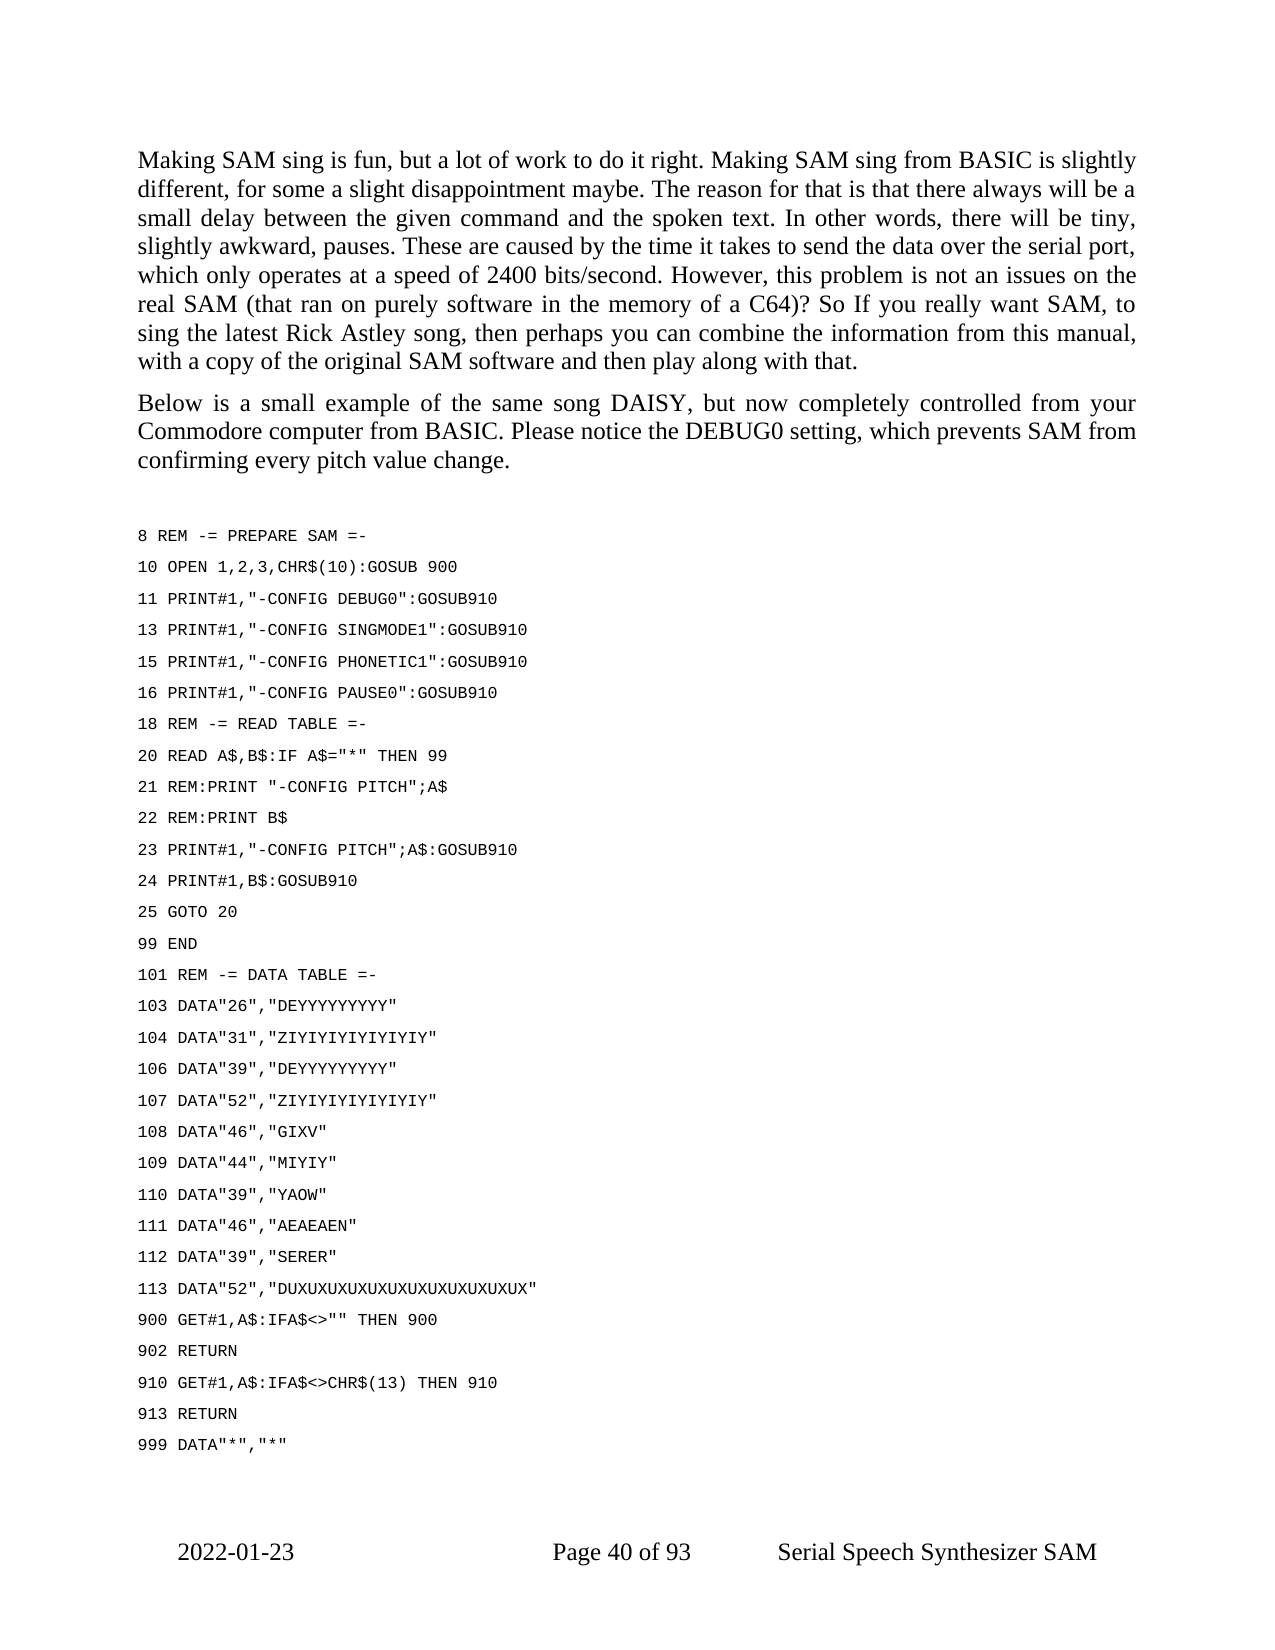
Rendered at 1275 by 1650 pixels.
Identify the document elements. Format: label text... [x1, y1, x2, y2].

text 109 DATA"44","MIYIY" [137, 1155, 1138, 1174]
text 13 PRINT#1,"-CONFIG SINGMODE1":GOSUB910 [137, 622, 1138, 641]
text 103 DATA"26","DEYYYYYYYYY" [137, 998, 1138, 1017]
text Making SAM sing is fun, but a lot of work to do it right. Making SAM sing from BASIC is slightly different, for some a slight disappointment maybe. The reason for that is that there always will be a small delay between the given command and the spoken text. In other words, there will be tiny, slightly awkward, pauses. These are caused by the time it takes to send the data over the serial port, which only operates at a speed of 2400 bits/second. However, this problem is not an issues on the real SAM (that ran on purely software in the memory of a C64)? So If you really want SAM, to sing the latest Rick Astley song, then perhaps you can combine the information from this manual, with a copy of the original SAM software and then play along with that. [137, 145, 1138, 375]
text 24 PRINT#1,B$:GOSUB910 [137, 873, 1138, 891]
text 25 GOTO 20 [137, 904, 1138, 923]
text 10 OPEN 1,2,3,CHR$(10):GOSUB 900 [137, 559, 1138, 578]
text 110 DATA"39","YAOW" [137, 1186, 1138, 1205]
text 18 REM -= READ TABLE =- [137, 716, 1138, 735]
text 108 DATA"46","GIXV" [137, 1123, 1138, 1142]
text 900 GET#1,A$:IFA$<>"" THEN 900 [137, 1312, 1138, 1330]
text 99 END [137, 935, 1138, 954]
text 22 REM:PRINT B$ [137, 810, 1138, 829]
text Below is a small example of the same song DAISY, but now completely controlled from your Commodore computer from BASIC. Please notice the DEBUG0 setting, which prevents SAM from confirming every pitch value change. [137, 388, 1138, 474]
text 107 DATA"52","ZIYIYIYIYIYIYIY" [137, 1092, 1138, 1111]
text 23 PRINT#1,"-CONFIG PITCH";A$:GOSUB910 [137, 841, 1138, 860]
text 20 READ A$,B$:IF A$="*" THEN 99 [137, 747, 1138, 766]
text 999 DATA"*","*" [137, 1437, 1138, 1456]
text 111 DATA"46","AEAEAEN" [137, 1217, 1138, 1236]
text 11 PRINT#1,"-CONFIG DEBUG0":GOSUB910 [137, 590, 1138, 609]
text 106 DATA"39","DEYYYYYYYYY" [137, 1061, 1138, 1079]
text 112 DATA"39","SERER" [137, 1249, 1138, 1268]
text 910 GET#1,A$:IFA$<>CHR$(13) THEN 910 [137, 1374, 1138, 1393]
text 16 PRINT#1,"-CONFIG PAUSE0":GOSUB910 [137, 684, 1138, 703]
text 913 RETURN [137, 1406, 1138, 1424]
text 104 DATA"31","ZIYIYIYIYIYIYIY" [137, 1029, 1138, 1048]
text 902 RETURN [137, 1343, 1138, 1362]
text 8 REM -= PREPARE SAM =- [137, 528, 1138, 547]
text 113 DATA"52","DUXUXUXUXUXUXUXUXUXUXUXUX" [137, 1280, 1138, 1299]
text 15 PRINT#1,"-CONFIG PHONETIC1":GOSUB910 [137, 653, 1138, 672]
text 101 REM -= DATA TABLE =- [137, 967, 1138, 986]
text 21 REM:PRINT "-CONFIG PITCH";A$ [137, 778, 1138, 797]
